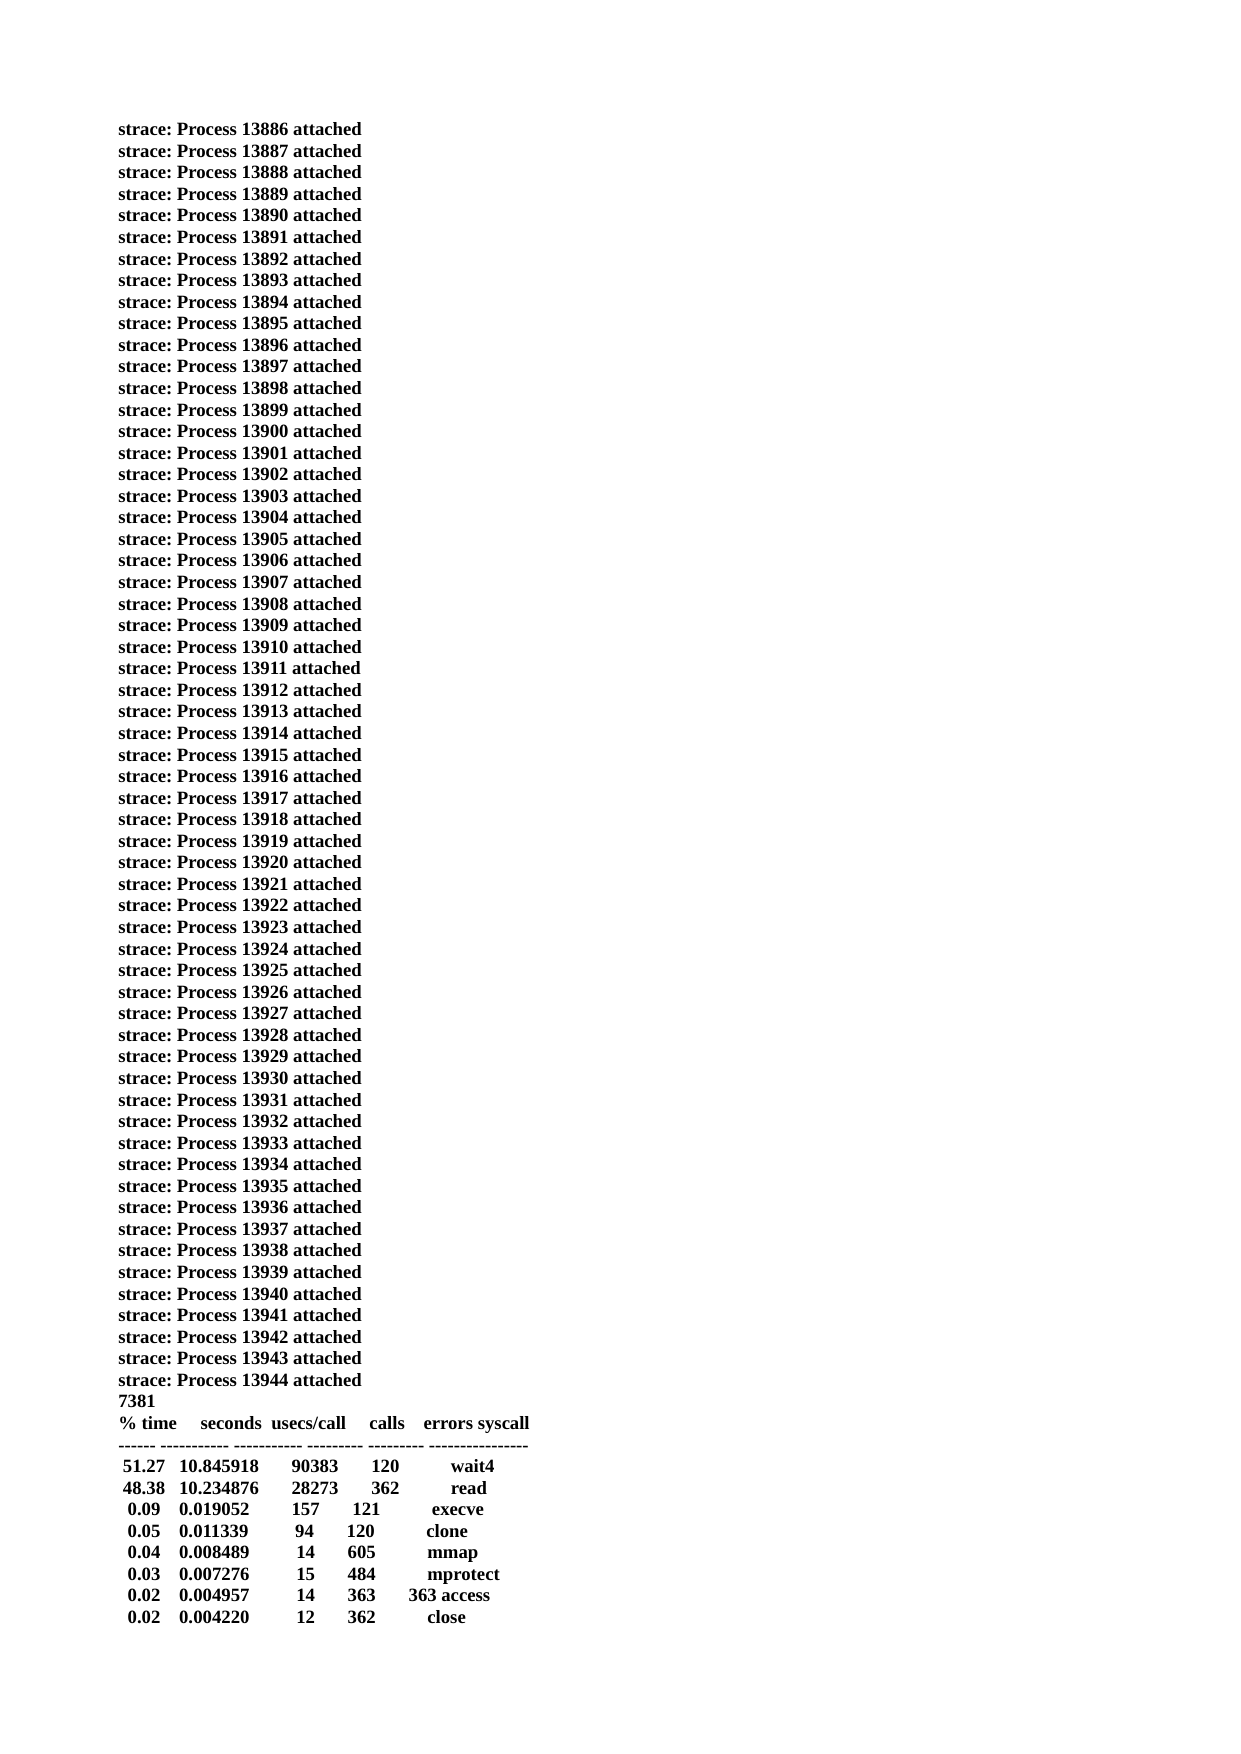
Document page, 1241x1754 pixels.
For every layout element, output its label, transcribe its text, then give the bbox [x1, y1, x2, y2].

text strace: Process 13896 attached [118, 334, 1122, 355]
text strace: Process 13897 attached [118, 355, 1122, 377]
text 48.38 10.234876 28273 362 read [118, 1477, 1122, 1498]
text strace: Process 13906 attached [118, 549, 1122, 571]
text strace: Process 13890 attached [118, 204, 1122, 226]
text % time seconds usecs/call calls errors syscall [118, 1412, 1122, 1433]
text strace: Process 13905 attached [118, 528, 1122, 549]
text 0.03 0.007276 15 484 mprotect [118, 1563, 1122, 1584]
text strace: Process 13887 attached [118, 140, 1122, 161]
text strace: Process 13920 attached [118, 851, 1122, 873]
text strace: Process 13929 attached [118, 1045, 1122, 1067]
text strace: Process 13895 attached [118, 312, 1122, 334]
text strace: Process 13903 attached [118, 485, 1122, 506]
text 0.02 0.004220 12 362 close [118, 1606, 1122, 1627]
text strace: Process 13892 attached [118, 247, 1122, 269]
text 0.05 0.011339 94 120 clone [118, 1520, 1122, 1541]
text strace: Process 13891 attached [118, 226, 1122, 247]
text strace: Process 13921 attached [118, 873, 1122, 894]
text strace: Process 13919 attached [118, 830, 1122, 851]
text strace: Process 13914 attached [118, 722, 1122, 743]
text strace: Process 13894 attached [118, 291, 1122, 312]
text strace: Process 13915 attached [118, 743, 1122, 765]
text strace: Process 13935 attached [118, 1175, 1122, 1196]
text strace: Process 13916 attached [118, 765, 1122, 787]
text 0.09 0.019052 157 121 execve [118, 1498, 1122, 1520]
text strace: Process 13927 attached [118, 1002, 1122, 1024]
text strace: Process 13886 attached [118, 118, 1122, 140]
text strace: Process 13928 attached [118, 1024, 1122, 1045]
text strace: Process 13941 attached [118, 1304, 1122, 1326]
text strace: Process 13907 attached [118, 571, 1122, 592]
text strace: Process 13942 attached [118, 1326, 1122, 1347]
text strace: Process 13936 attached [118, 1196, 1122, 1218]
text strace: Process 13902 attached [118, 463, 1122, 485]
text strace: Process 13899 attached [118, 398, 1122, 420]
text strace: Process 13932 attached [118, 1110, 1122, 1132]
text strace: Process 13944 attached [118, 1369, 1122, 1390]
text strace: Process 13931 attached [118, 1088, 1122, 1110]
text strace: Process 13937 attached [118, 1218, 1122, 1239]
text strace: Process 13926 attached [118, 981, 1122, 1002]
text strace: Process 13912 attached [118, 679, 1122, 700]
text strace: Process 13911 attached [118, 657, 1122, 679]
text strace: Process 13943 attached [118, 1347, 1122, 1369]
text 0.04 0.008489 14 605 mmap [118, 1541, 1122, 1563]
text 7381 [118, 1390, 1122, 1412]
text strace: Process 13939 attached [118, 1261, 1122, 1282]
text strace: Process 13888 attached [118, 161, 1122, 183]
text 0.02 0.004957 14 363 363 access [118, 1584, 1122, 1606]
text ------ ----------- ----------- --------- --------- ---------------- [118, 1433, 1122, 1455]
text strace: Process 13924 attached [118, 937, 1122, 959]
text strace: Process 13938 attached [118, 1239, 1122, 1261]
text strace: Process 13893 attached [118, 269, 1122, 291]
text 51.27 10.845918 90383 120 wait4 [118, 1455, 1122, 1477]
text strace: Process 13918 attached [118, 808, 1122, 830]
text strace: Process 13940 attached [118, 1282, 1122, 1304]
text strace: Process 13934 attached [118, 1153, 1122, 1175]
text strace: Process 13898 attached [118, 377, 1122, 398]
text strace: Process 13913 attached [118, 700, 1122, 722]
text strace: Process 13904 attached [118, 506, 1122, 528]
text strace: Process 13889 attached [118, 183, 1122, 204]
text strace: Process 13922 attached [118, 894, 1122, 916]
text strace: Process 13908 attached [118, 592, 1122, 614]
text strace: Process 13930 attached [118, 1067, 1122, 1088]
text strace: Process 13923 attached [118, 916, 1122, 937]
text strace: Process 13925 attached [118, 959, 1122, 981]
text strace: Process 13933 attached [118, 1132, 1122, 1153]
text strace: Process 13910 attached [118, 636, 1122, 657]
text strace: Process 13909 attached [118, 614, 1122, 636]
text strace: Process 13917 attached [118, 787, 1122, 808]
text strace: Process 13900 attached [118, 420, 1122, 442]
text strace: Process 13901 attached [118, 442, 1122, 463]
